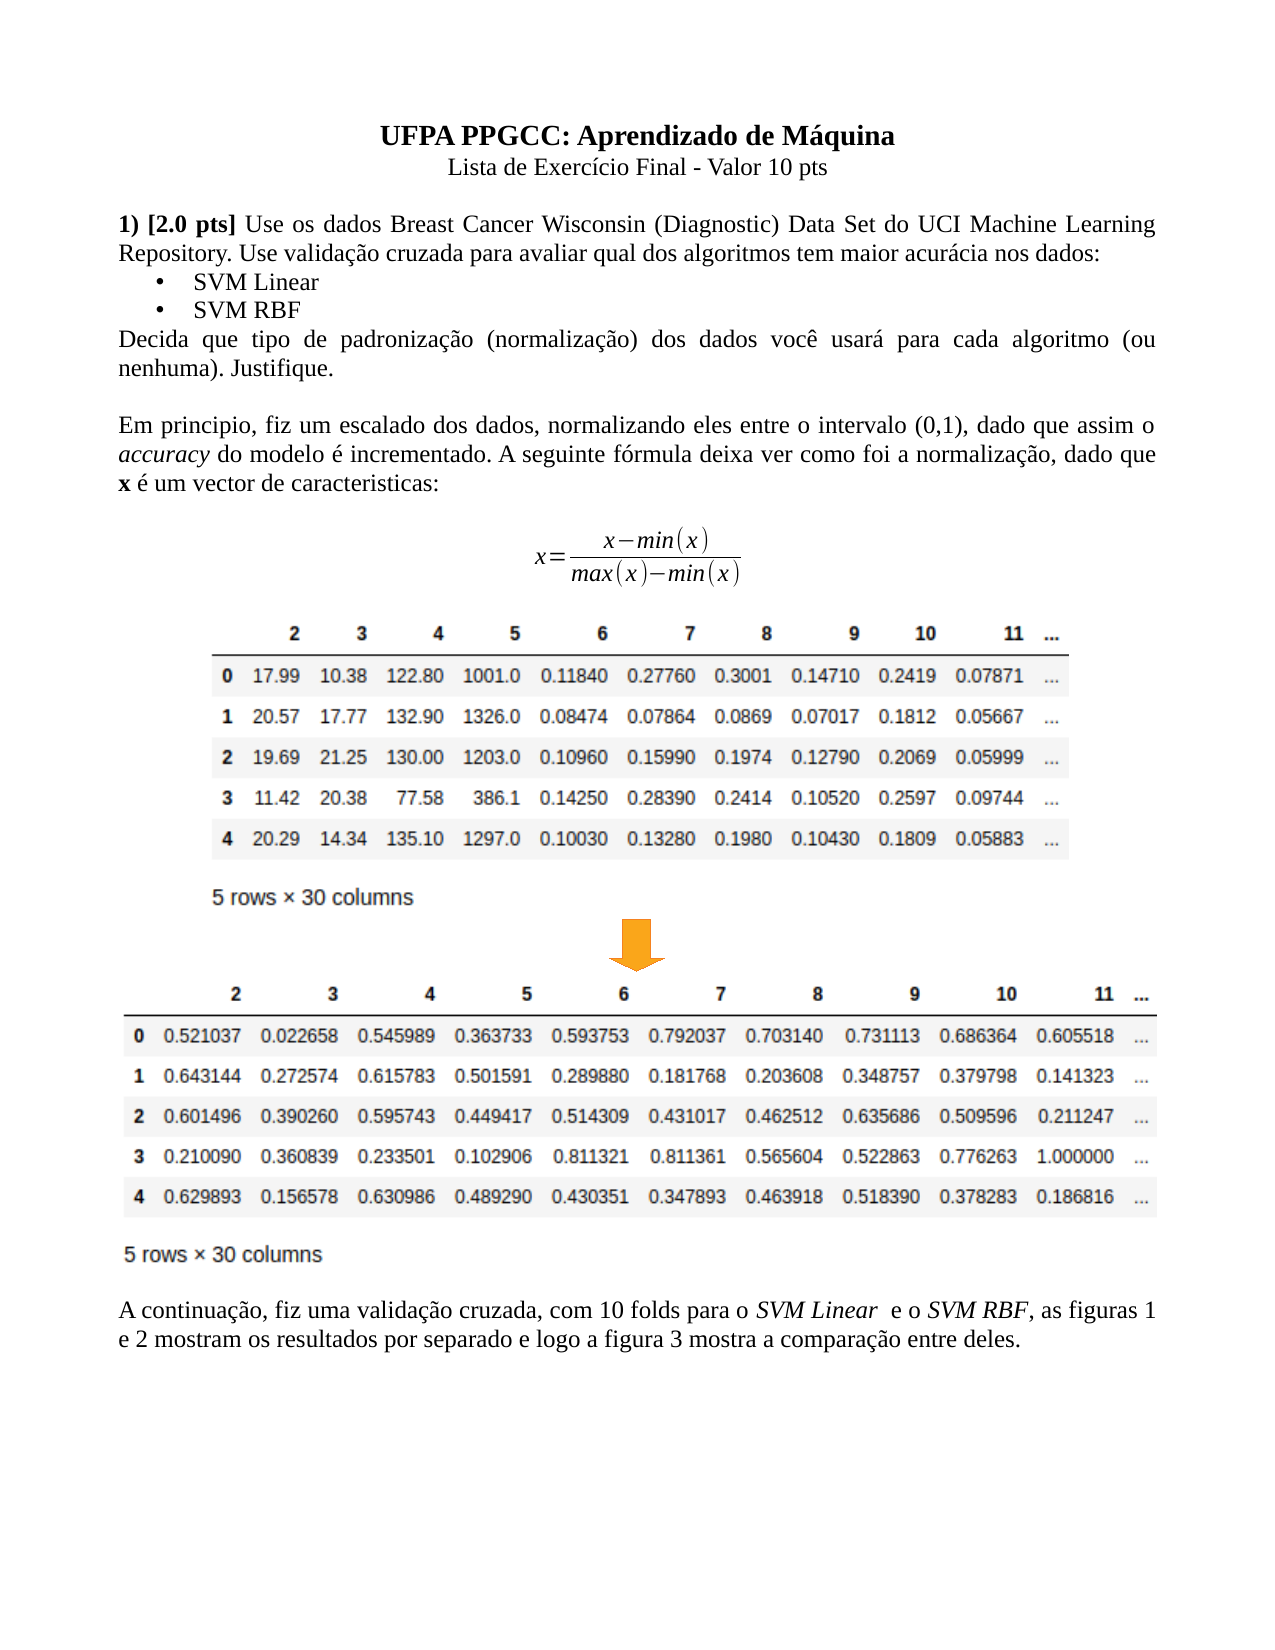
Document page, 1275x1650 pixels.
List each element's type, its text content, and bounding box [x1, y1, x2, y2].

list SVM RBF [156, 295, 1157, 324]
text UFPA PPGCC: Aprendizado de Máquina [118, 118, 1157, 152]
text 1) [2.0 pts] Use os dados Breast Cancer Wisconsin (Diagnostic) Data Set do UCI Machine Learning Repository. Use validação cruzada para avaliar qual dos algoritmos tem maior acurácia nos dados: [118, 209, 1157, 267]
list SVM Linear [156, 267, 1157, 295]
picture [206, 617, 1069, 910]
text A continuação, fiz uma validação cruzada, com 10 folds para o SVM Linear e o SVM RBF, as figuras 1 e 2 mostram os resultados por separado e logo a figura 3 mostra a comparação entre deles. [118, 1295, 1157, 1352]
text Lista de Exercício Final - Valor 10 pts [118, 152, 1157, 180]
picture [118, 984, 1157, 1267]
text Em principio, fiz um escalado dos dados, normalizando eles entre o intervalo (0,1), dado que assim o accuracy do modelo é incrementado. A seguinte fórmula deixa ver como foi a normalização, dado que x é um vector de caracteristicas: [118, 410, 1157, 497]
text Decida que tipo de padronização (normalização) dos dados você usará para cada algoritmo (ou nenhuma). Justifique. [118, 324, 1157, 382]
